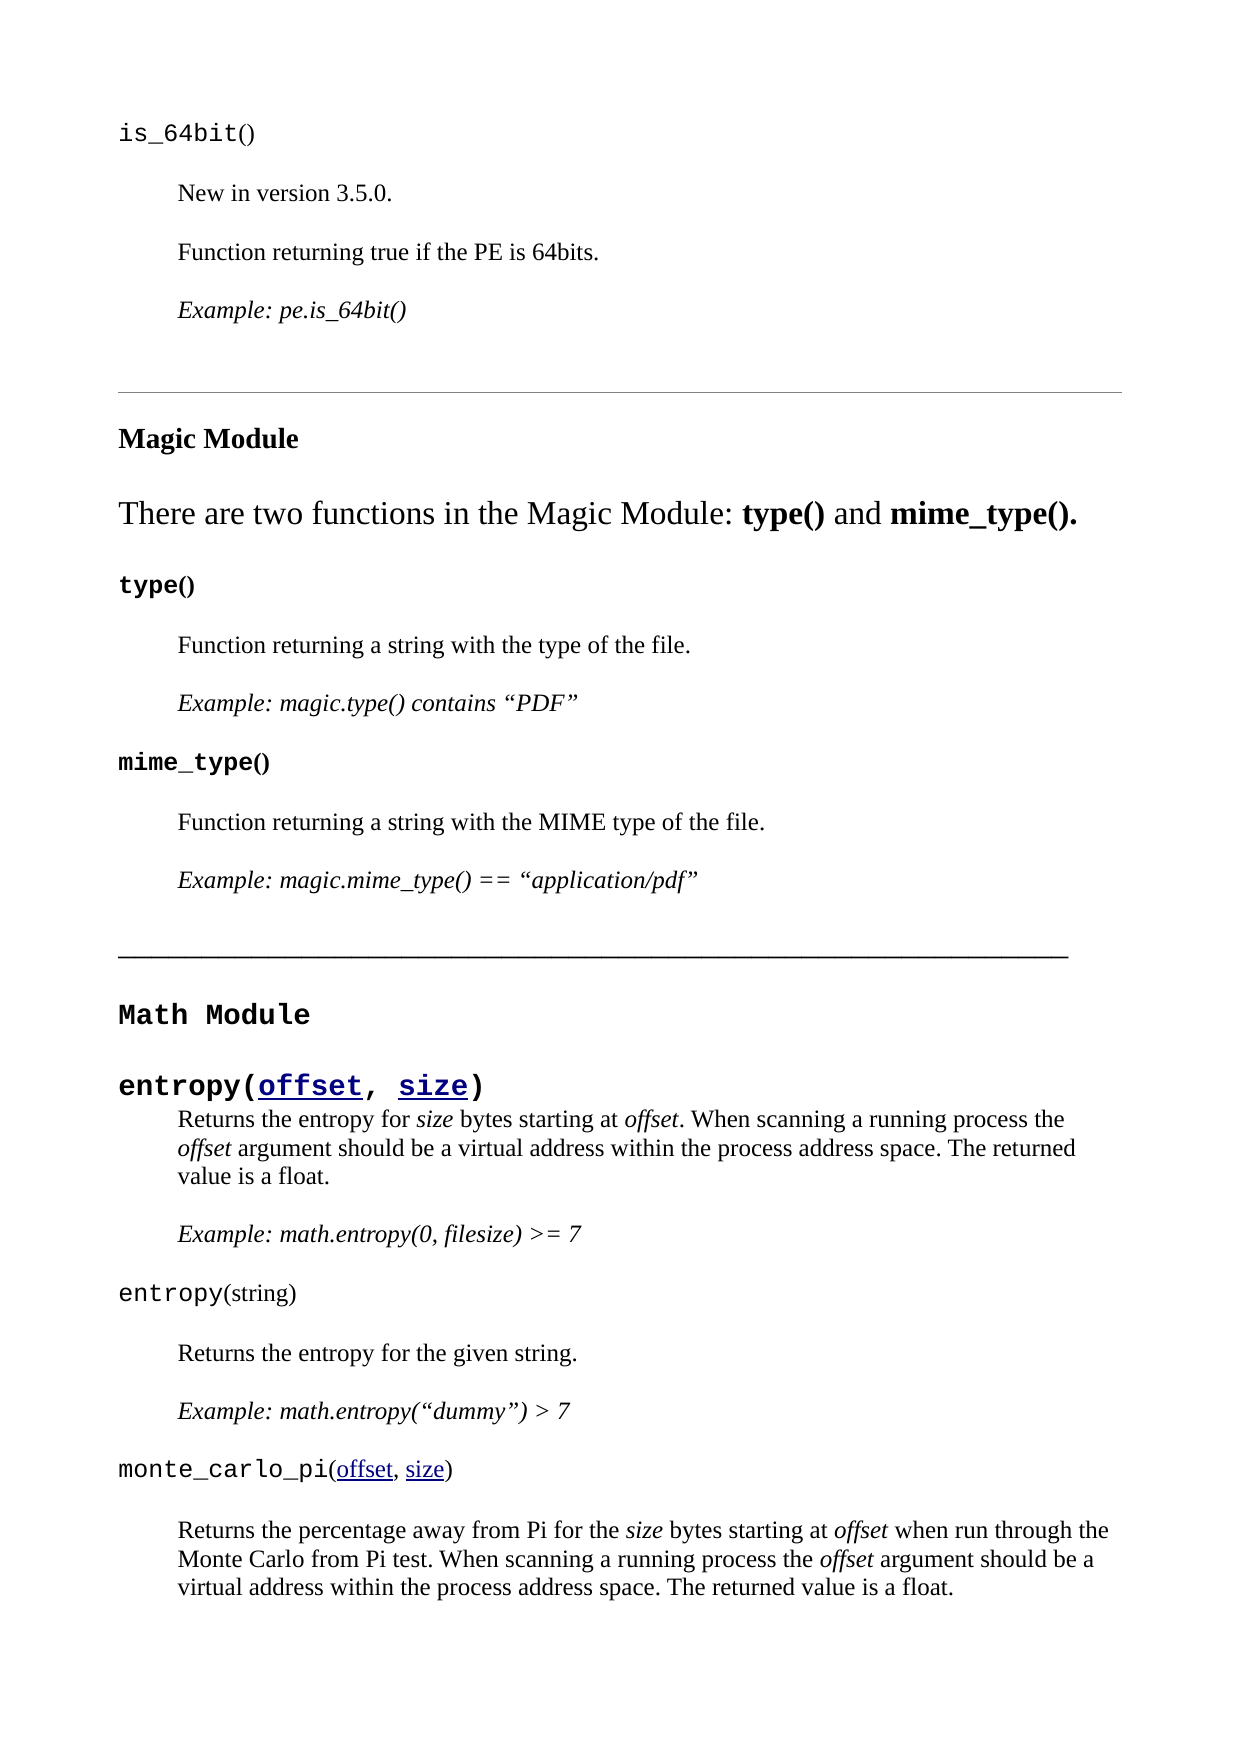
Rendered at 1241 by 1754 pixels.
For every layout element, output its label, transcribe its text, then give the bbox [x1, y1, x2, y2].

subtitle mime_type() [118, 747, 1122, 777]
list Example: magic.type() contains “PDF” [177, 688, 1122, 717]
list Example: math.entropy(“dummy”) > 7 [177, 1396, 1122, 1425]
list Example: magic.mime_type() == “application/pdf” [177, 865, 1122, 894]
list Returns the entropy for the given string. [177, 1338, 1122, 1367]
text _________________________________________________________ [118, 923, 1122, 962]
list New in version 3.5.0. [177, 178, 1122, 207]
subtitle entropy(string) [118, 1278, 1122, 1309]
list Function returning a string with the MIME type of the file. [177, 807, 1122, 836]
subtitle entropy(offset, size) [118, 1071, 1122, 1104]
text There are two functions in the Magic Module: type() and mime_type(). [118, 493, 1122, 531]
subtitle type() [118, 570, 1122, 601]
list Returns the percentage away from Pi for the size bytes starting at offset when run through the Monte Carlo from Pi test. When scanning a running process the offset argument should be a virtual address within the process address space. The returned value is a float. [177, 1515, 1122, 1601]
subtitle monte_carlo_pi(offset, size) [118, 1454, 1122, 1485]
list Example: math.entropy(0, filesize) >= 7 [177, 1219, 1122, 1248]
list Returns the entropy for size bytes starting at offset. When scanning a running process the offset argument should be a virtual address within the process address space. The returned value is a float. [177, 1104, 1122, 1190]
text Math Module [118, 1000, 1122, 1033]
text Magic Module [118, 421, 1122, 455]
list Function returning true if the PE is 64bits. [177, 237, 1122, 265]
subtitle is_64bit() [118, 118, 1122, 149]
list Function returning a string with the type of the file. [177, 630, 1122, 659]
list Example: pe.is_64bit() [177, 295, 1122, 324]
